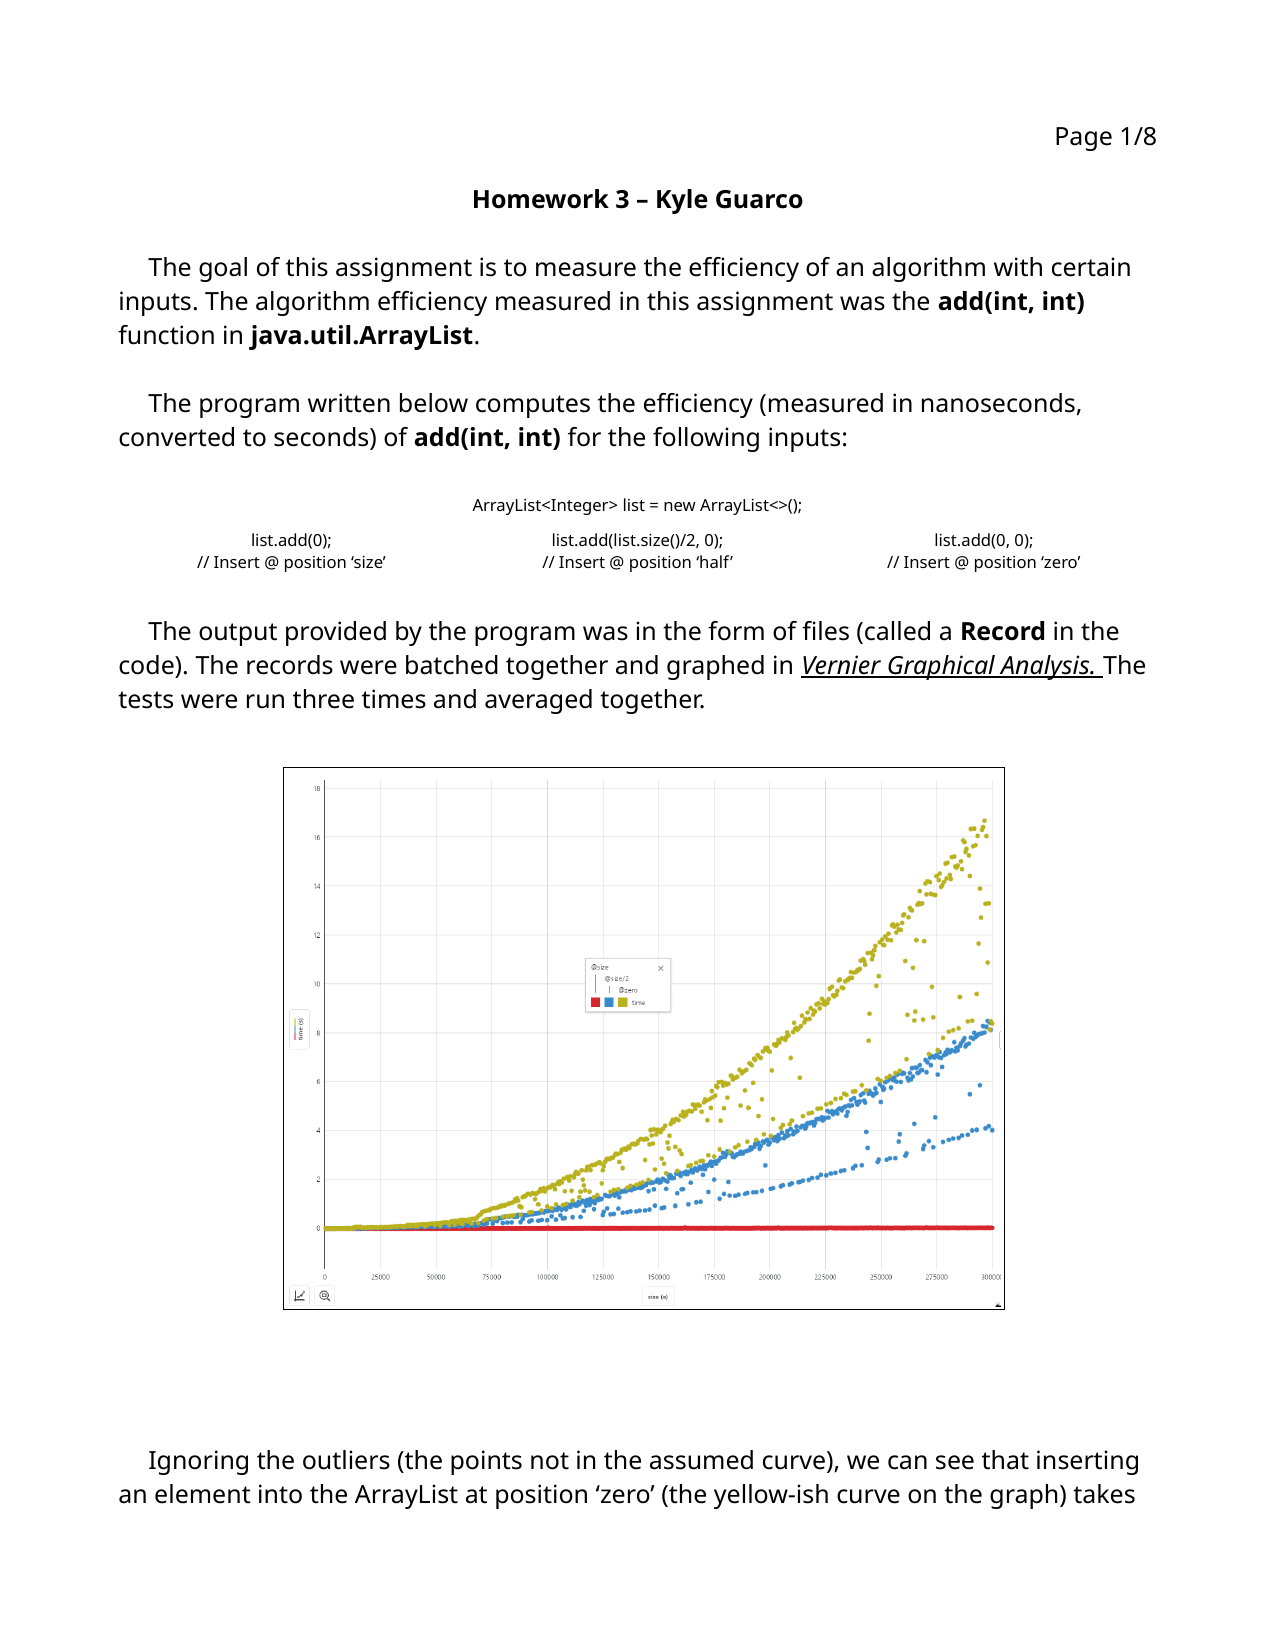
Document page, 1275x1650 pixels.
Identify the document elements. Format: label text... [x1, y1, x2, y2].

text Ignoring the outliers (the points not in the assumed curve), we can see that inserting an element into the ArrayList at position ‘zero’ (the yellow-ish curve on the graph) takes [118, 1442, 1157, 1510]
text Homework 3 – Kyle Guarco [118, 182, 1157, 216]
picture [286, 770, 1001, 1307]
table_cell list.add(list.size()/2, 0); // Insert @ position ‘half’ [464, 523, 811, 579]
table_header ArrayList<Integer> list = new ArrayList<>(); [118, 488, 1157, 522]
text The goal of this assignment is to measure the efficiency of an algorithm with certain inputs. The algorithm efficiency measured in this assignment was the add(int, int) function in java.util.ArrayList. [118, 250, 1157, 352]
text The output provided by the program was in the form of files (called a Record in the code). The records were batched together and graphed in Vernier Graphical Analysis. The tests were run three times and averaged together. [118, 613, 1157, 716]
table_cell list.add(0, 0); // Insert @ position ‘zero’ [811, 523, 1157, 579]
table_cell list.add(0); // Insert @ position ‘size’ [118, 523, 464, 579]
table_header [118, 750, 1157, 1408]
text The program written below computes the efficiency (measured in nanoseconds, converted to seconds) of add(int, int) for the following inputs: [118, 386, 1157, 454]
